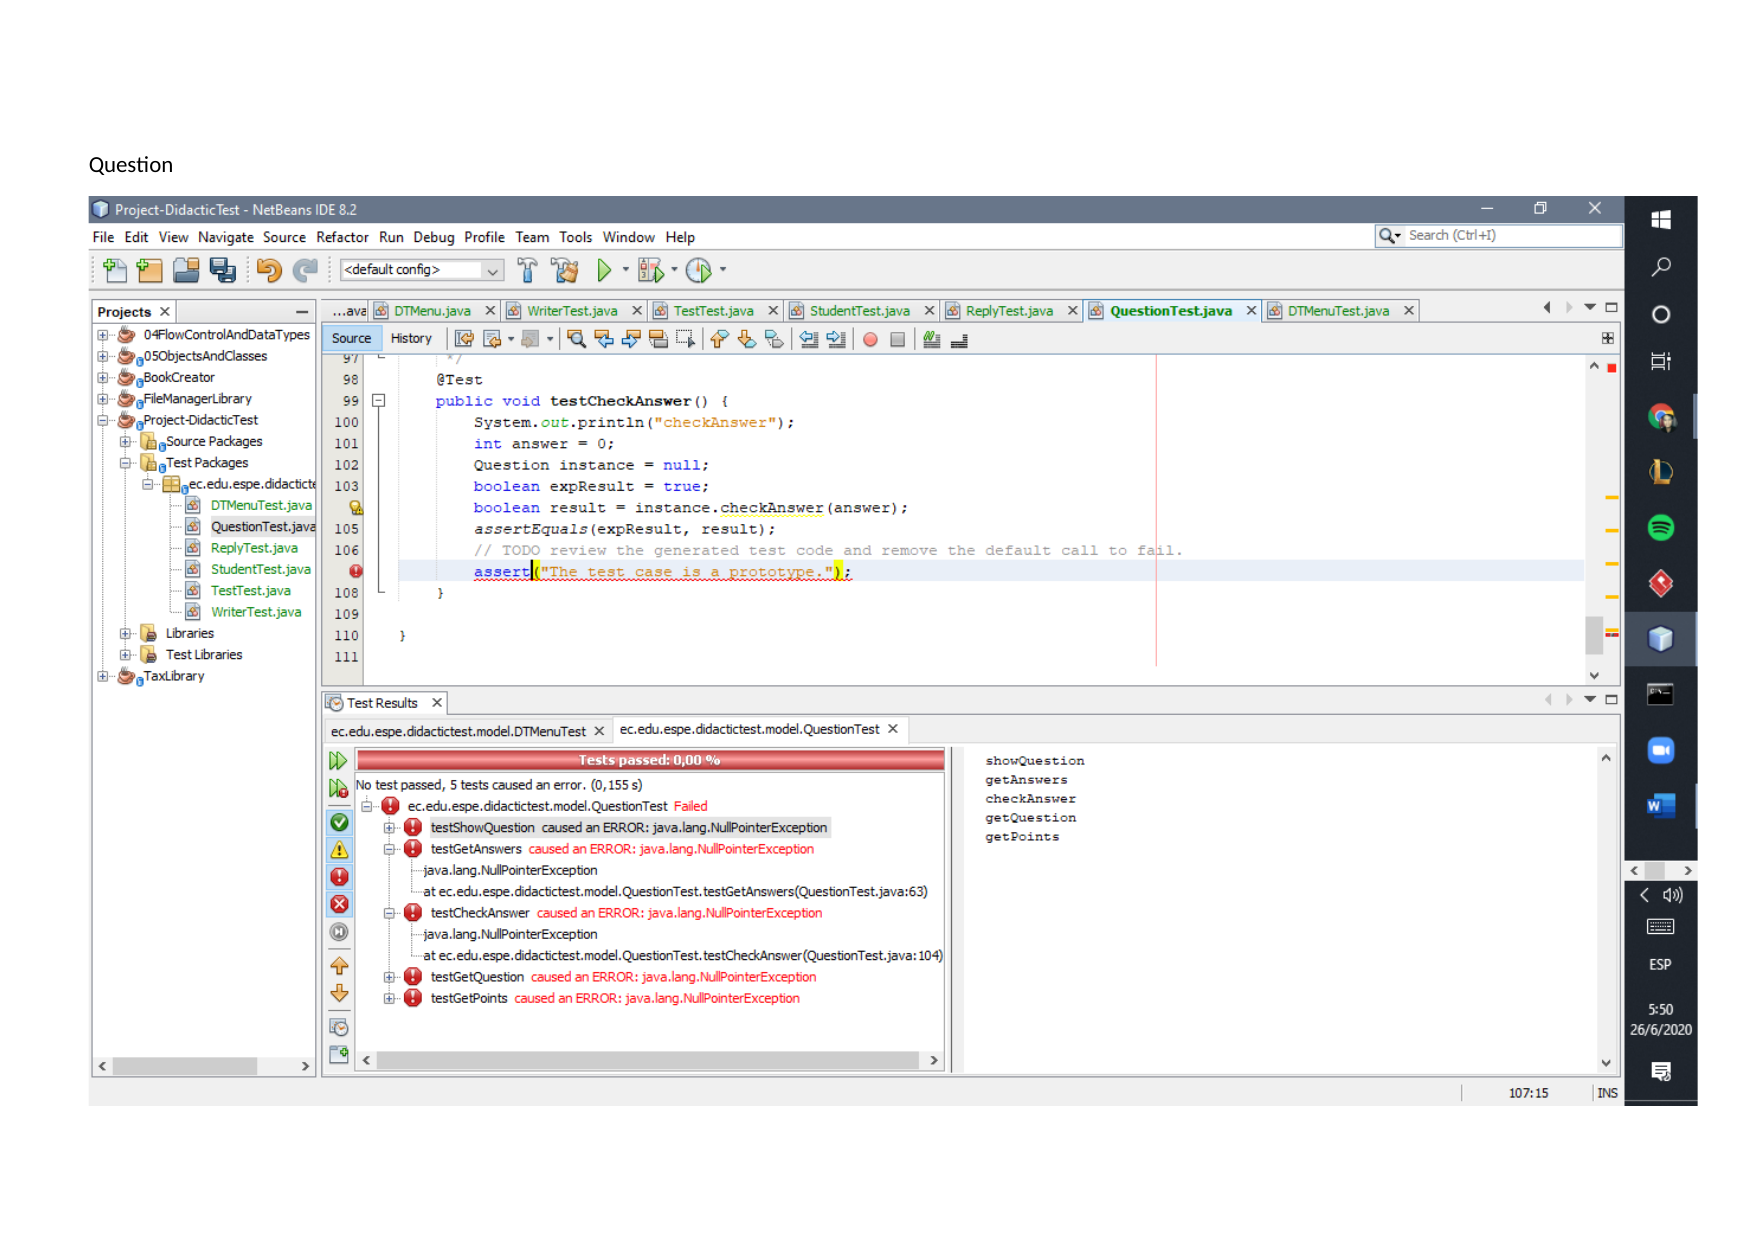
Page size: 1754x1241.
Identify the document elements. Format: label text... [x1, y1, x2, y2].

text Question [88, 150, 1668, 178]
